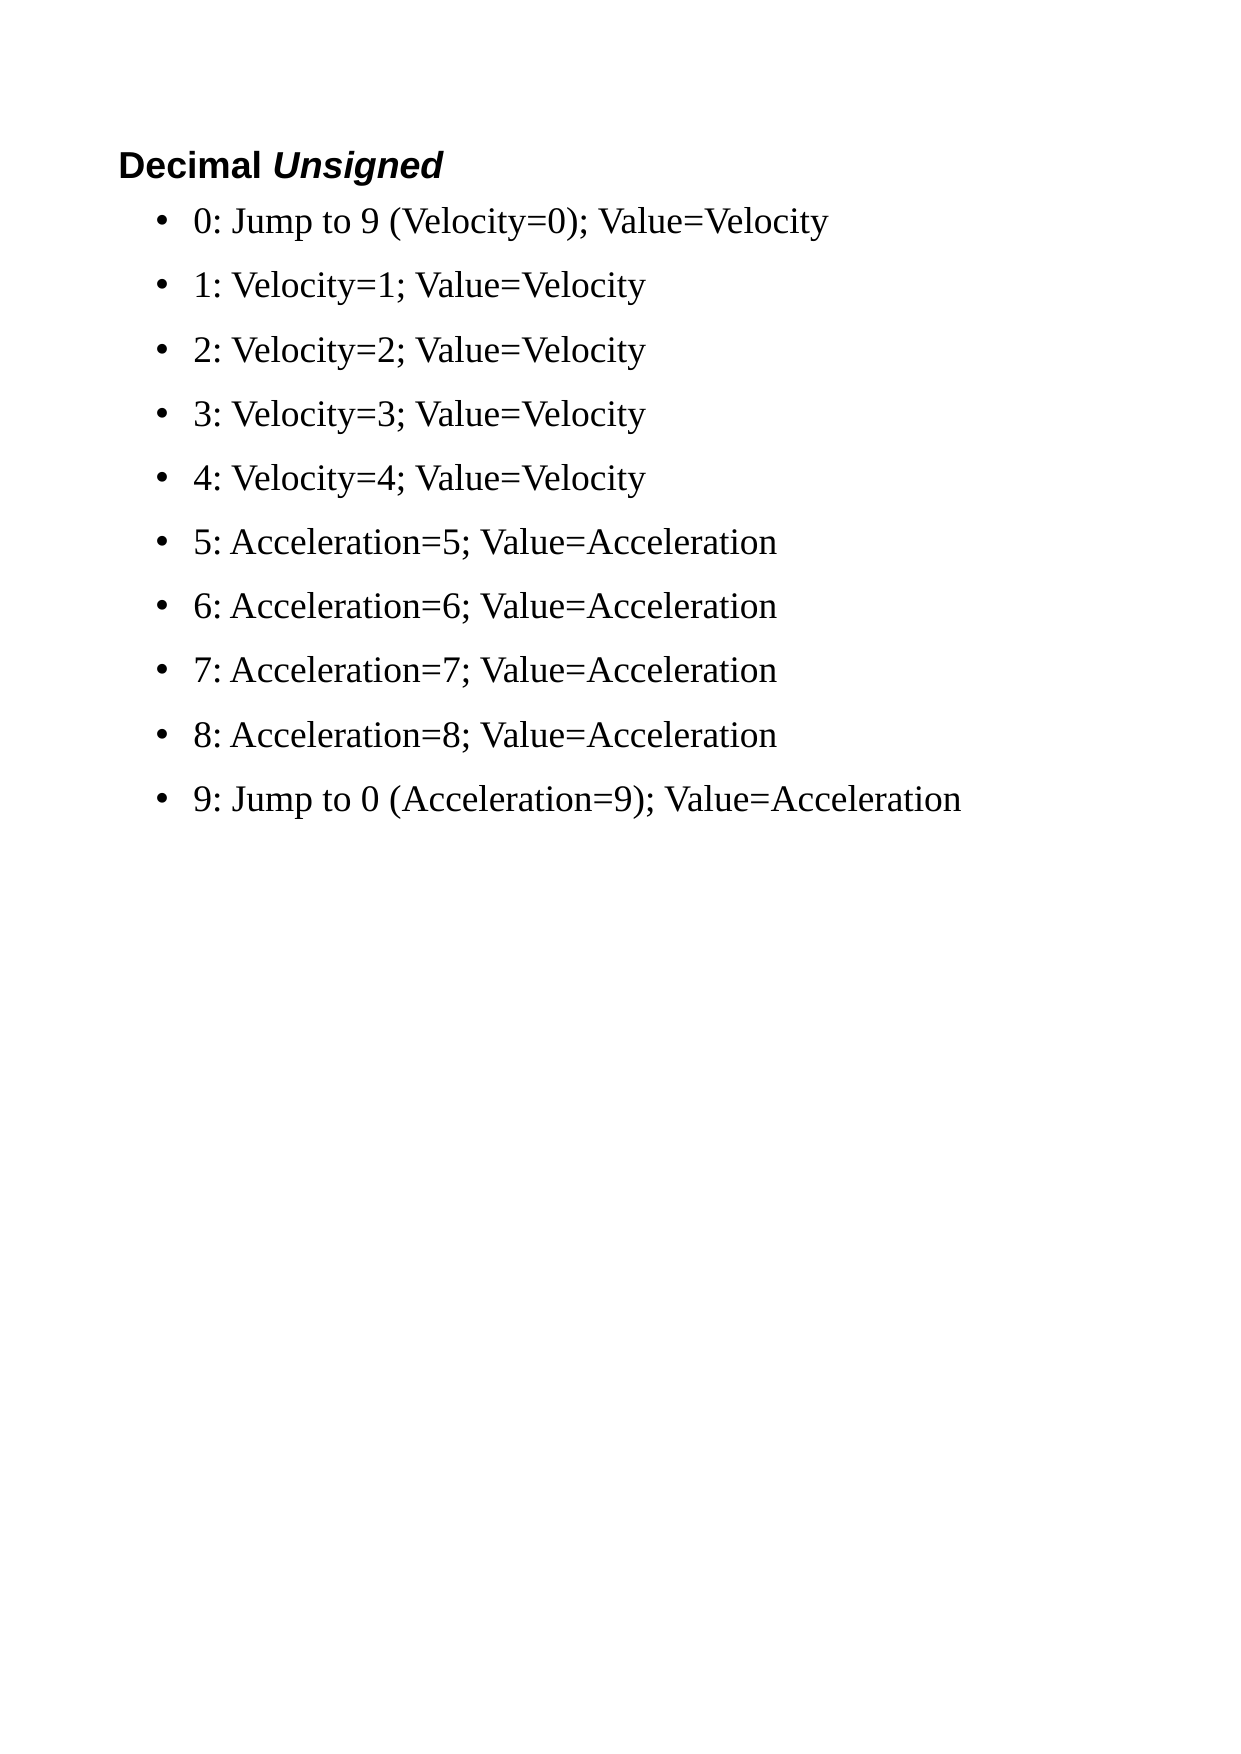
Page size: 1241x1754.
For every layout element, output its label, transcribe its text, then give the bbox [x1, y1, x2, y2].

list 0: Jump to 9 (Velocity=0); Value=Velocity [156, 199, 1122, 242]
subtitle Decimal Unsigned [118, 143, 1122, 186]
list 4: Velocity=4; Value=Velocity [156, 455, 1122, 498]
list 1: Velocity=1; Value=Velocity [156, 263, 1122, 306]
list 3: Velocity=3; Value=Velocity [156, 391, 1122, 434]
list 9: Jump to 0 (Acceleration=9); Value=Acceleration [156, 776, 1122, 819]
list 2: Velocity=2; Value=Velocity [156, 327, 1122, 370]
list 8: Acceleration=8; Value=Acceleration [156, 712, 1122, 755]
list 5: Acceleration=5; Value=Acceleration [156, 519, 1122, 563]
list 6: Acceleration=6; Value=Acceleration [156, 584, 1122, 627]
list 7: Acceleration=7; Value=Acceleration [156, 648, 1122, 691]
